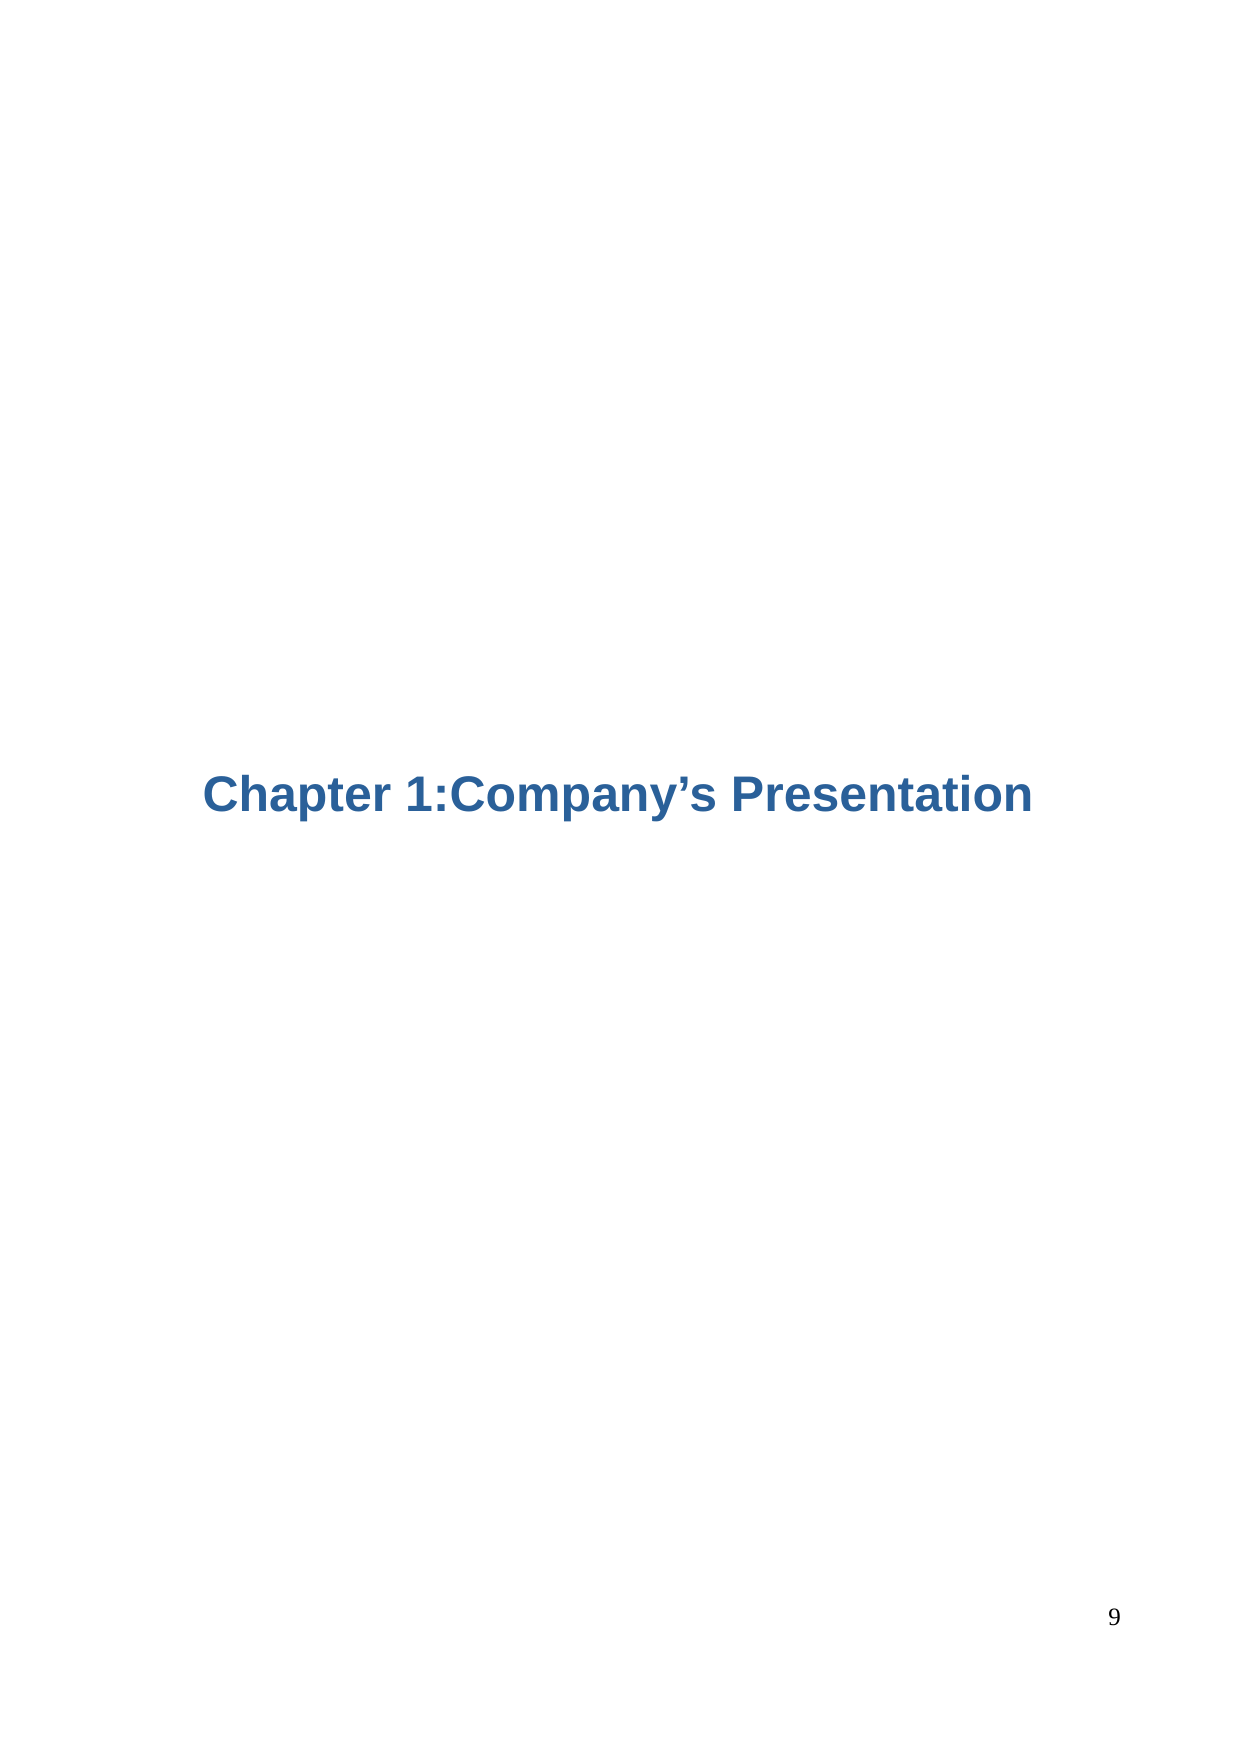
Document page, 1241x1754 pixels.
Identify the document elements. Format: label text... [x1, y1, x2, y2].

subtitle Chapter 1:Company’s Presentation [116, 502, 1120, 822]
